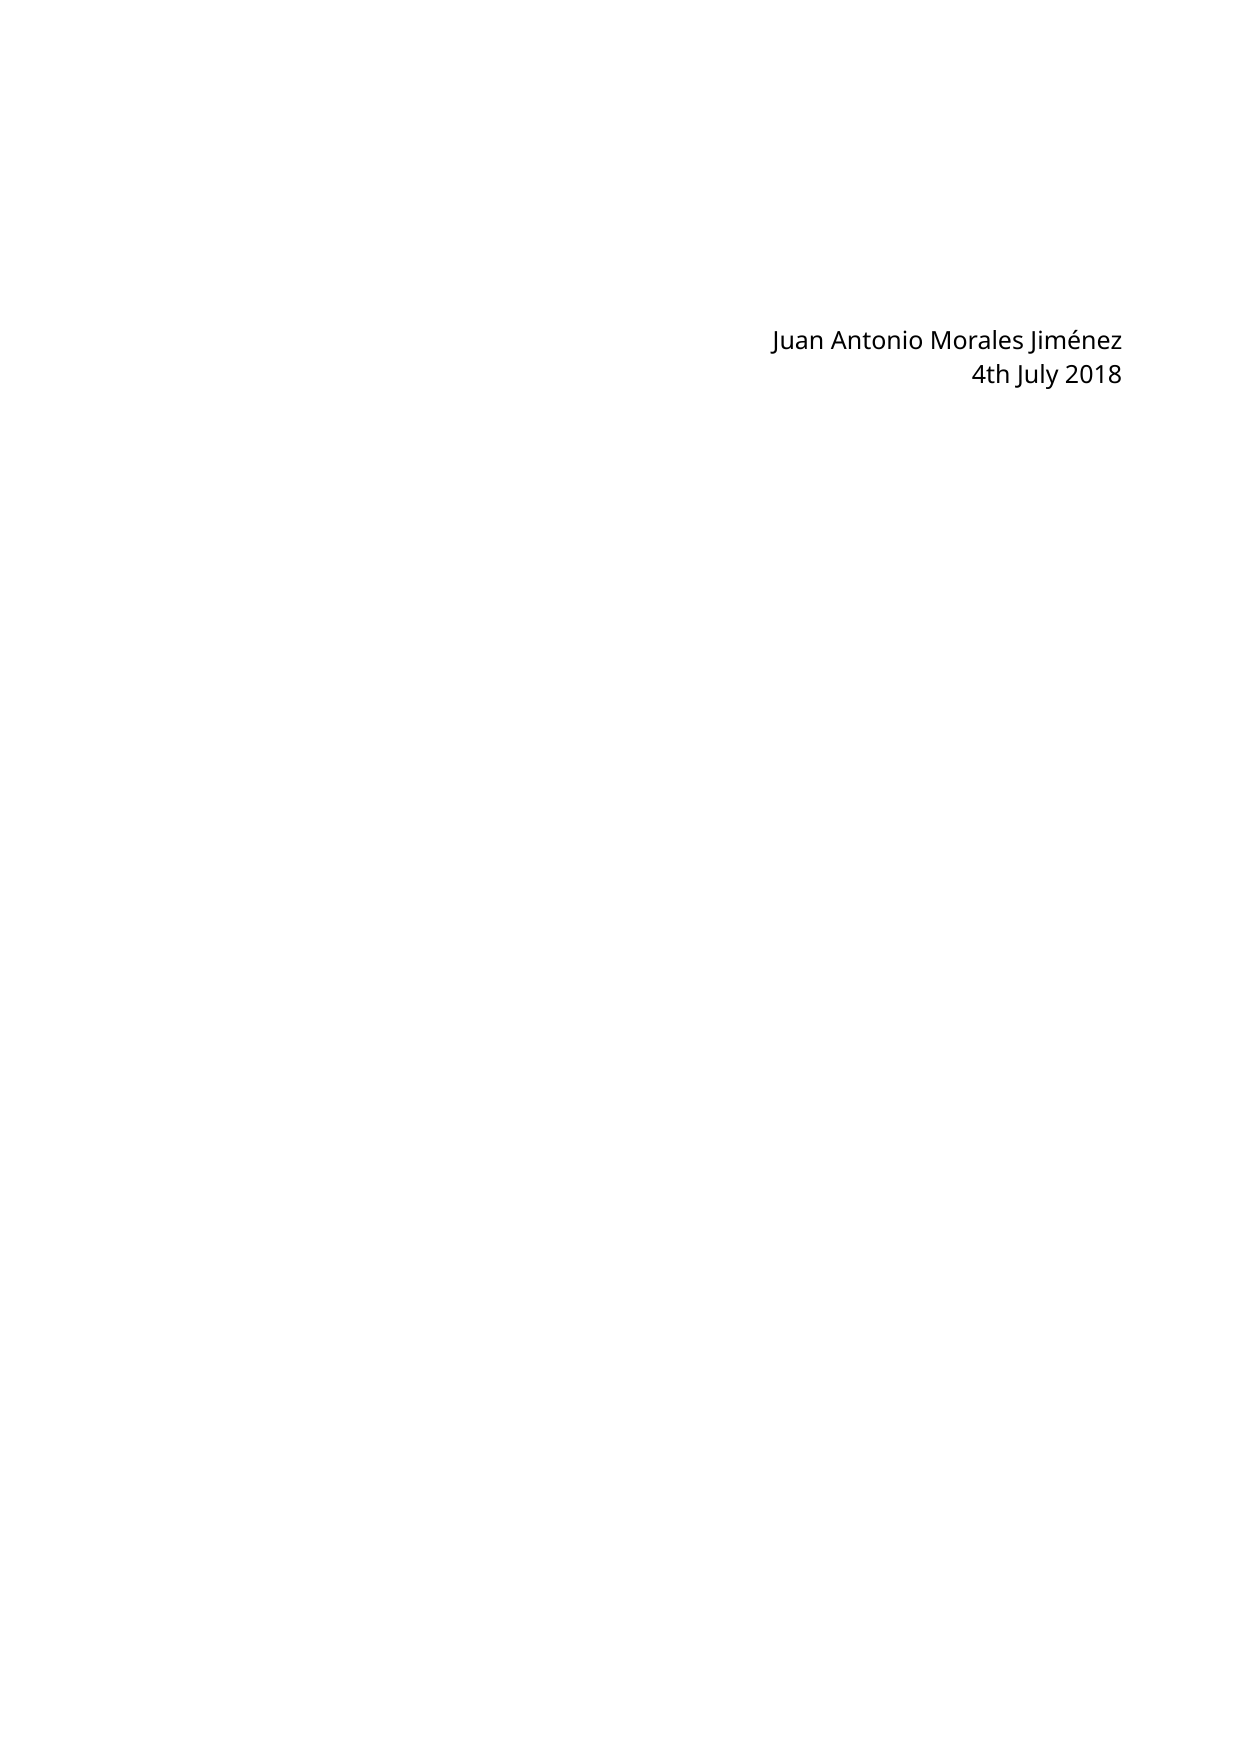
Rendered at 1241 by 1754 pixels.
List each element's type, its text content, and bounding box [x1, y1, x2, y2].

text Juan Antonio Morales Jiménez [118, 322, 1122, 357]
text 4th July 2018 [118, 357, 1122, 391]
